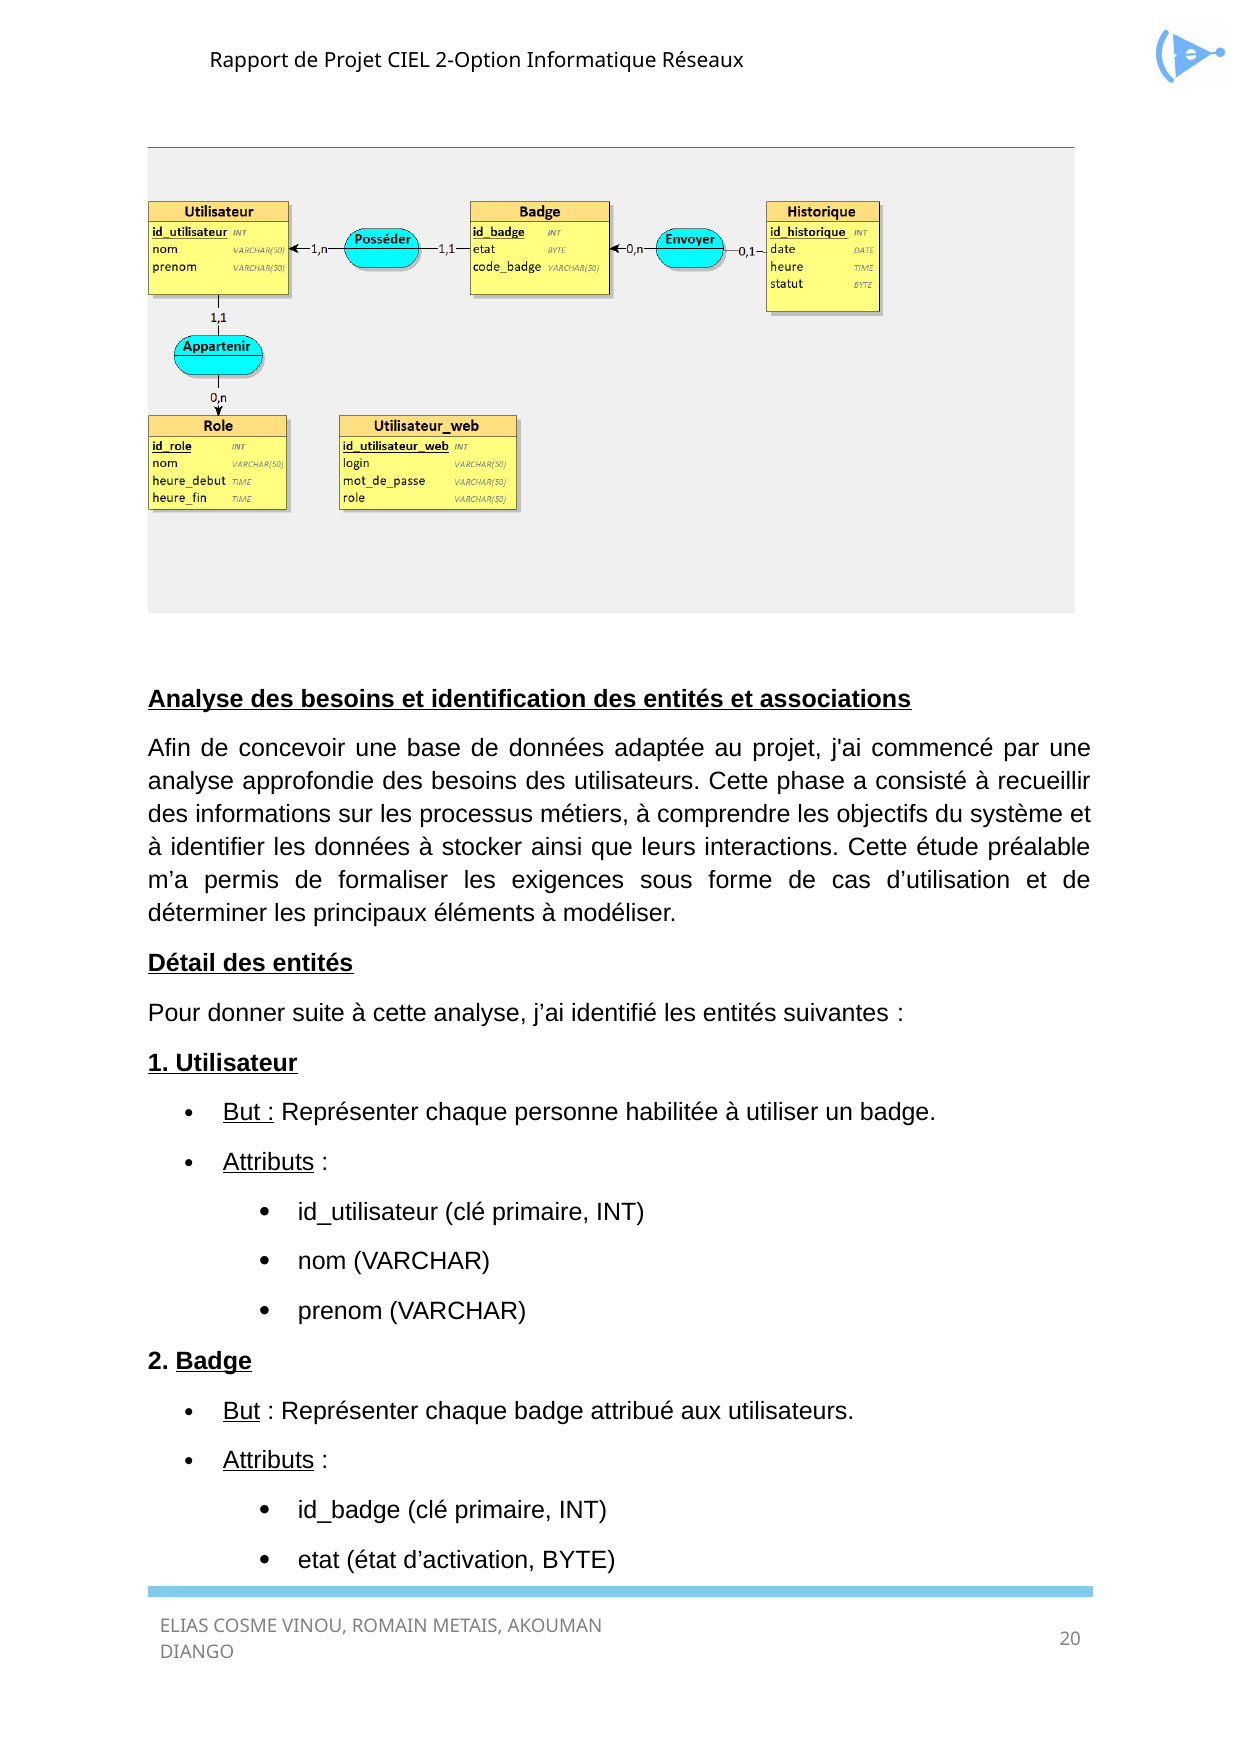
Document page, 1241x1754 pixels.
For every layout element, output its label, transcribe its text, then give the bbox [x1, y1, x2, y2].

text Afin de concevoir une base de données adaptée au projet, j'ai commencé par une analyse approfondie des besoins des utilisateurs. Cette phase a consisté à recueillir des informations sur les processus métiers, à comprendre les objectifs du système et à identifier les données à stocker ainsi que leurs interactions. Cette étude préalable m’a permis de formaliser les exigences sous forme de cas d’utilisation et de déterminer les principaux éléments à modéliser. [148, 733, 1093, 927]
text Analyse des besoins et identification des entités et associations [148, 684, 1093, 712]
list etat (état d’activation, BYTE) [260, 1545, 1093, 1574]
text 2. Badge [148, 1346, 1093, 1375]
text 1. Utilisateur [148, 1047, 1093, 1076]
list id_badge (clé primaire, INT) [260, 1495, 1093, 1524]
text Détail des entités [148, 948, 1093, 977]
list prenom (VARCHAR) [260, 1296, 1093, 1325]
list id_utilisateur (clé primaire, INT) [260, 1197, 1093, 1225]
list Attributs : [185, 1147, 1093, 1176]
list Attributs : [185, 1445, 1093, 1474]
list But : Représenter chaque badge attribué aux utilisateurs. [185, 1396, 1093, 1424]
list nom (VARCHAR) [260, 1246, 1093, 1275]
list But : Représenter chaque personne habilitée à utiliser un badge. [185, 1097, 1093, 1126]
text Pour donner suite à cette analyse, j’ai identifié les entités suivantes : [148, 998, 1093, 1027]
